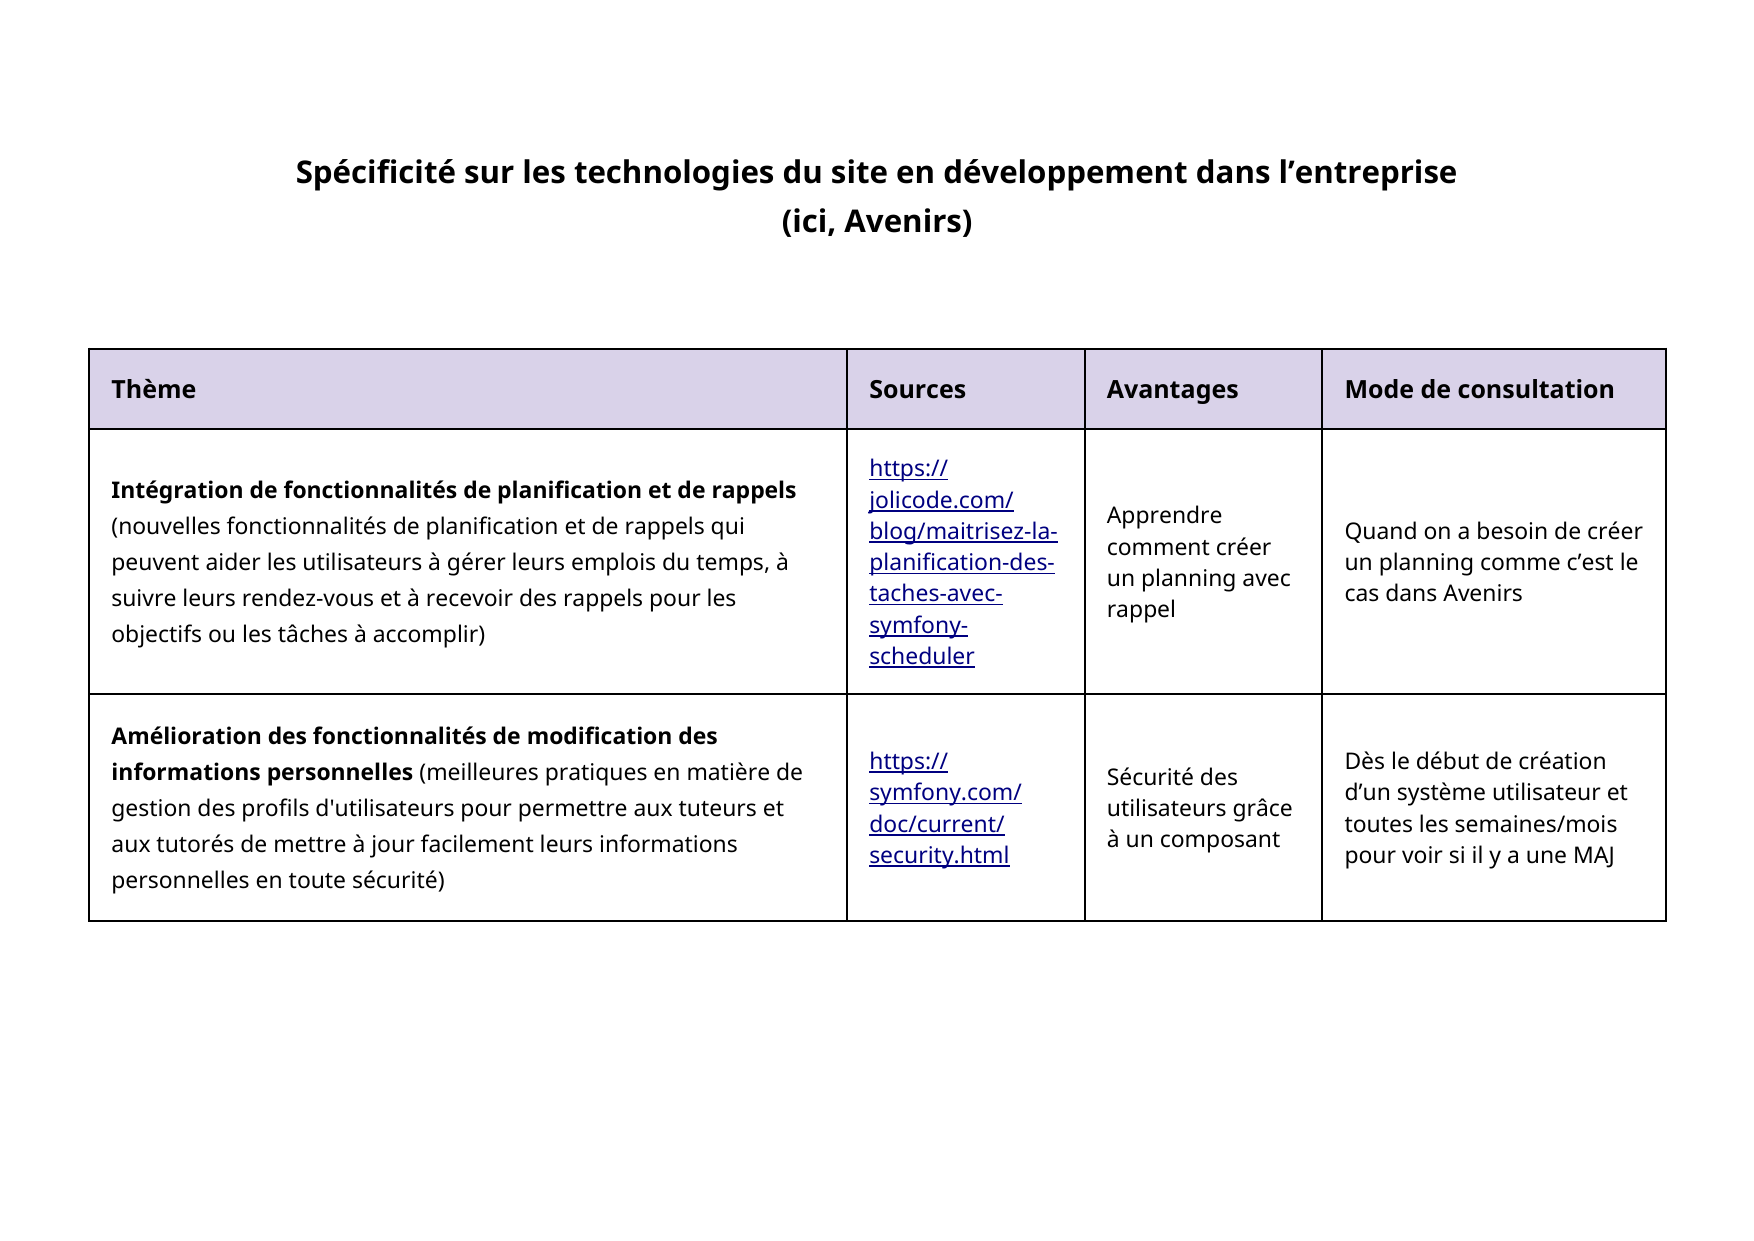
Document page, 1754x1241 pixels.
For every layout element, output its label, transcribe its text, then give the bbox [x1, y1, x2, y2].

table_cell Dès le début de création d’un système utilisateur et toutes les semaines/mois pour voir si il y a une MAJ [1323, 695, 1665, 920]
table_header Sources [848, 350, 1084, 428]
table_cell https://symfony.com/doc/current/security.html [848, 695, 1084, 920]
table_cell Intégration de fonctionnalités de planification et de rappels (nouvelles fonctionnalités de planification et de rappels qui peuvent aider les utilisateurs à gérer leurs emplois du temps, à suivre leurs rendez-vous et à recevoir des rappels pour les objectifs ou les tâches à accomplir) [90, 430, 846, 693]
table_header Mode de consultation [1323, 350, 1665, 428]
text (ici, Avenirs) [150, 199, 1604, 308]
table_header Avantages [1086, 350, 1321, 428]
table_cell Sécurité des utilisateurs grâce à un composant [1086, 695, 1321, 920]
text Spécificité sur les technologies du site en développement dans l’entreprise [150, 150, 1604, 193]
table_cell Amélioration des fonctionnalités de modification des informations personnelles (meilleures pratiques en matière de gestion des profils d'utilisateurs pour permettre aux tuteurs et aux tutorés de mettre à jour facilement leurs informations personnelles en toute sécurité) [90, 695, 846, 920]
table_header Thème [90, 350, 846, 428]
table_cell Quand on a besoin de créer un planning comme c’est le cas dans Avenirs [1323, 430, 1665, 693]
table_cell https://jolicode.com/blog/maitrisez-la-planification-des-taches-avec-symfony-scheduler [848, 430, 1084, 693]
table_cell Apprendre comment créer un planning avec rappel [1086, 430, 1321, 693]
